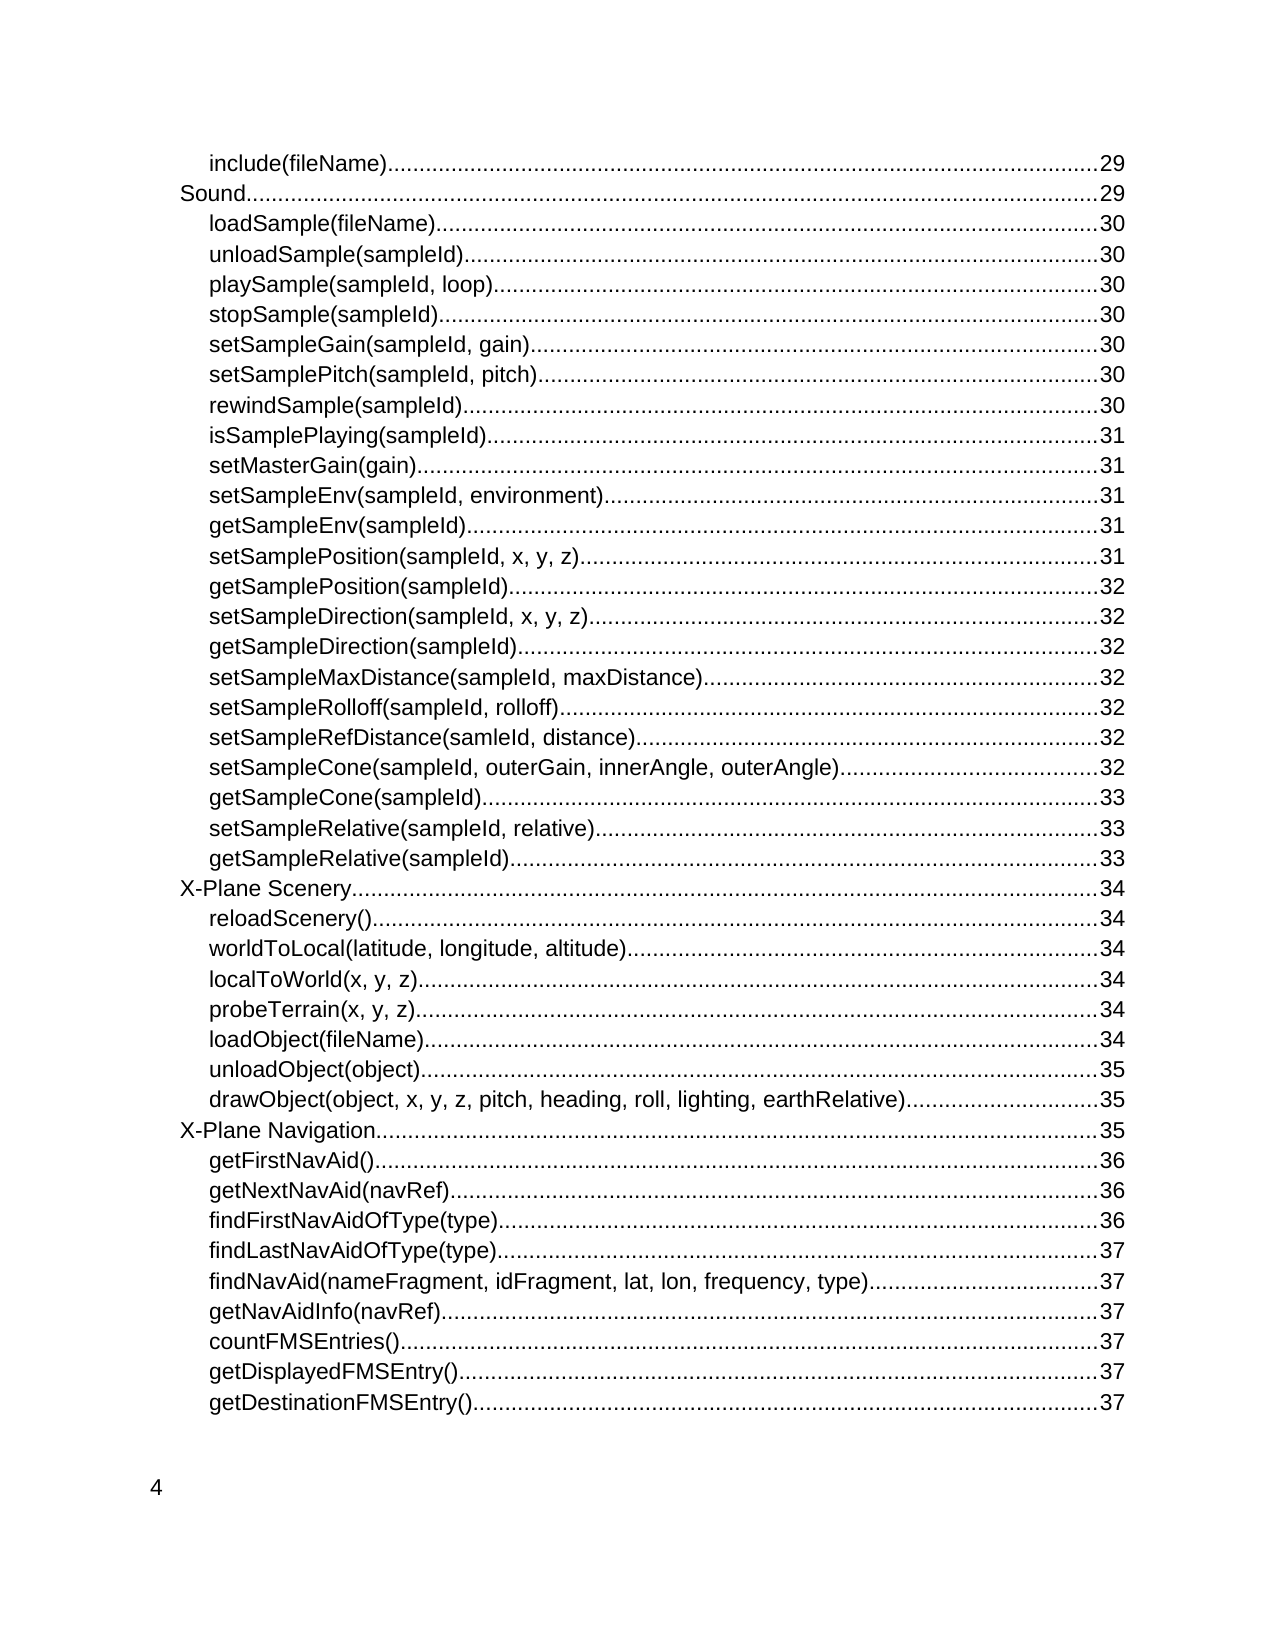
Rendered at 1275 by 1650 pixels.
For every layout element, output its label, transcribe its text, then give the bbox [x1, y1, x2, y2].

text loadSample(fileName) 30 [209, 210, 1125, 237]
text setSampleRefDistance(samleId, distance) 32 [209, 724, 1125, 750]
text setSampleDirection(sampleId, x, y, z) 32 [209, 603, 1125, 629]
text X-Plane Navigation 35 [179, 1117, 1125, 1143]
text findLastNavAidOfType(type) 37 [209, 1237, 1125, 1264]
text setSampleMaxDistance(sampleId, maxDistance) 32 [209, 663, 1125, 690]
text isSamplePlaying(sampleId) 31 [209, 422, 1125, 448]
text getSampleRelative(sampleId) 33 [209, 845, 1125, 871]
text setSampleGain(sampleId, gain) 30 [209, 331, 1125, 358]
text playSample(sampleId, loop) 30 [209, 271, 1125, 297]
text unloadSample(sampleId) 30 [209, 241, 1125, 267]
text localToWorld(x, y, z) 34 [209, 966, 1125, 992]
text findFirstNavAidOfType(type) 36 [209, 1207, 1125, 1234]
text countFMSEntries() 37 [209, 1328, 1125, 1354]
text setSampleRelative(sampleId, relative) 33 [209, 814, 1125, 841]
text drawObject(object, x, y, z, pitch, heading, roll, lighting, earthRelative) 35 [209, 1086, 1125, 1113]
text findNavAid(nameFragment, idFragment, lat, lon, frequency, type) 37 [209, 1268, 1125, 1294]
text getNavAidInfo(navRef) 37 [209, 1298, 1125, 1324]
text getNextNavAid(navRef) 36 [209, 1177, 1125, 1203]
text include(fileName) 29 [209, 150, 1125, 176]
text reloadScenery() 34 [209, 905, 1125, 932]
text worldToLocal(latitude, longitude, altitude) 34 [209, 935, 1125, 962]
text setSampleRolloff(sampleId, rolloff) 32 [209, 694, 1125, 720]
text getDestinationFMSEntry() 37 [209, 1388, 1125, 1415]
text getSampleDirection(sampleId) 32 [209, 633, 1125, 660]
text getSamplePosition(sampleId) 32 [209, 573, 1125, 599]
text X-Plane Scenery 34 [179, 875, 1125, 901]
text loadObject(fileName) 34 [209, 1026, 1125, 1052]
text unloadObject(object) 35 [209, 1056, 1125, 1083]
text rewindSample(sampleId) 30 [209, 392, 1125, 418]
text getSampleCone(sampleId) 33 [209, 784, 1125, 811]
text Sound 29 [179, 180, 1125, 207]
text getFirstNavAid() 36 [209, 1147, 1125, 1173]
text setSampleCone(sampleId, outerGain, innerAngle, outerAngle) 32 [209, 754, 1125, 781]
text setMasterGain(gain) 31 [209, 452, 1125, 478]
text probeTerrain(x, y, z) 34 [209, 996, 1125, 1022]
text getSampleEnv(sampleId) 31 [209, 512, 1125, 539]
text stopSample(sampleId) 30 [209, 301, 1125, 327]
text setSamplePitch(sampleId, pitch) 30 [209, 361, 1125, 388]
text setSamplePosition(sampleId, x, y, z) 31 [209, 543, 1125, 569]
text setSampleEnv(sampleId, environment) 31 [209, 482, 1125, 509]
text getDisplayedFMSEntry() 37 [209, 1358, 1125, 1385]
